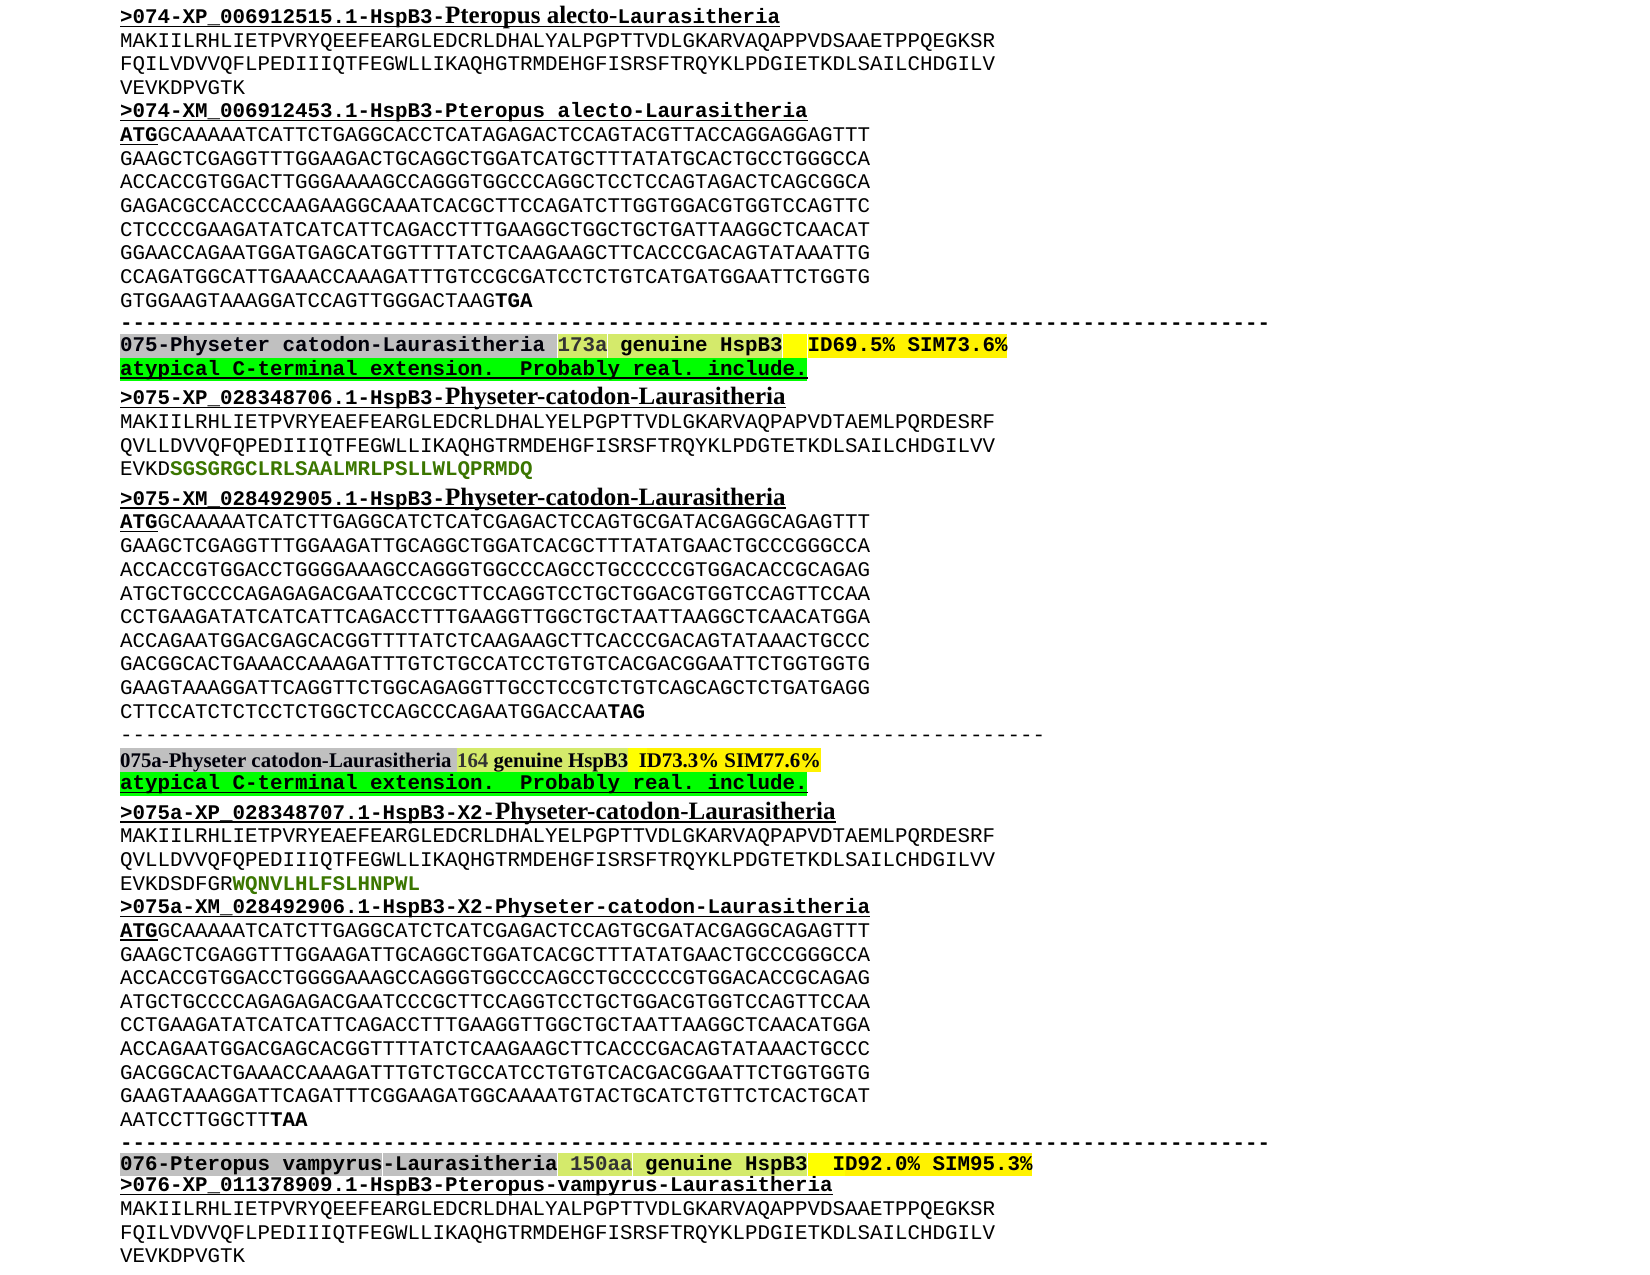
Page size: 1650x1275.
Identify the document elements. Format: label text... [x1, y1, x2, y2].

text ACCACCGTGGACCTGGGGAAAGCCAGGGTGGCCCAGCCTGCCCCCGTGGACACCGCAGAG [120, 559, 1535, 582]
text 075a-Physeter catodon-Laurasitheria 164 genuine HspB3 ID73.3% SIM77.6% [120, 748, 1535, 772]
text atypical C-terminal extension. Probably real. include. [120, 358, 1535, 381]
text -------------------------------------------------------------------------------------------- [120, 1133, 1337, 1153]
text GGAACCAGAATGGATGAGCATGGTTTTATCTCAAGAAGCTTCACCCGACAGTATAAATTG [120, 242, 1535, 266]
text >076-XP_011378909.1-HspB3-Pteropus-vampyrus-Laurasitheria [120, 1174, 1535, 1198]
text ATGGCAAAAATCATCTTGAGGCATCTCATCGAGACTCCAGTGCGATACGAGGCAGAGTTT [120, 512, 1535, 535]
text FQILVDVVQFLPEDIIIQTFEGWLLIKAQHGTRMDEHGFISRSFTRQYKLPDGIETKDLSAILCHDGILV [120, 1222, 1535, 1245]
text GAGACGCCACCCCAAGAAGGCAAATCACGCTTCCAGATCTTGGTGGACGTGGTCCAGTTC [120, 195, 1535, 219]
text CTCCCCGAAGATATCATCATTCAGACCTTTGAAGGCTGGCTGCTGATTAAGGCTCAACAT [120, 219, 1535, 242]
text ATGGCAAAAATCATCTTGAGGCATCTCATCGAGACTCCAGTGCGATACGAGGCAGAGTTT [120, 920, 1535, 943]
text CCTGAAGATATCATCATTCAGACCTTTGAAGGTTGGCTGCTAATTAAGGCTCAACATGGA [120, 606, 1535, 630]
text >075a-XM_028492906.1-HspB3-X2-Physeter-catodon-Laurasitheria [120, 896, 1535, 920]
text FQILVDVVQFLPEDIIIQTFEGWLLIKAQHGTRMDEHGFISRSFTRQYKLPDGIETKDLSAILCHDGILV [120, 53, 1535, 77]
text MAKIILRHLIETPVRYQEEFEARGLEDCRLDHALYALPGPTTVDLGKARVAQAPPVDSAAETPPQEGKSR [120, 29, 1535, 53]
text GTGGAAGTAAAGGATCCAGTTGGGACTAAGTGA [120, 290, 1337, 313]
text GAAGCTCGAGGTTTGGAAGATTGCAGGCTGGATCACGCTTTATATGAACTGCCCGGGCCA [120, 535, 1535, 559]
text >075a-XP_028348707.1-HspB3-X2-Physeter-catodon-Laurasitheria [120, 796, 1535, 825]
text -------------------------------------------------------------------------------------------- [120, 313, 1337, 334]
text MAKIILRHLIETPVRYEAEFEARGLEDCRLDHALYELPGPTTVDLGKARVAQPAPVDTAEMLPQRDESRF [120, 411, 1535, 435]
text CCTGAAGATATCATCATTCAGACCTTTGAAGGTTGGCTGCTAATTAAGGCTCAACATGGA [120, 1014, 1535, 1038]
text CTTCCATCTCTCCTCTGGCTCCAGCCCAGAATGGACCAATAG [120, 701, 1535, 724]
text ACCAGAATGGACGAGCACGGTTTTATCTCAAGAAGCTTCACCCGACAGTATAAACTGCCC [120, 1038, 1535, 1062]
text >074-XP_006912515.1-HspB3-Pteropus alecto-Laurasitheria [120, 0, 1535, 29]
text CCAGATGGCATTGAAACCAAAGATTTGTCCGCGATCCTCTGTCATGATGGAATTCTGGTG [120, 266, 1535, 290]
text 076-Pteropus vampyrus-Laurasitheria 150aa genuine HspB3 ID92.0% SIM95.3% [120, 1153, 1337, 1174]
text EVKDSDFGRWQNVLHLFSLHNPWL [120, 873, 1535, 896]
text atypical C-terminal extension. Probably real. include. [120, 772, 1535, 796]
text EVKDSGSGRGCLRLSAALMRLPSLLWLQPRMDQ [120, 458, 1535, 482]
text GACGGCACTGAAACCAAAGATTTGTCTGCCATCCTGTGTCACGACGGAATTCTGGTGGTG [120, 653, 1535, 677]
text >075-XP_028348706.1-HspB3-Physeter-catodon-Laurasitheria [120, 381, 1535, 411]
text GAAGCTCGAGGTTTGGAAGACTGCAGGCTGGATCATGCTTTATATGCACTGCCTGGGCCA [120, 148, 1535, 171]
text ACCACCGTGGACCTGGGGAAAGCCAGGGTGGCCCAGCCTGCCCCCGTGGACACCGCAGAG [120, 967, 1535, 991]
text AATCCTTGGCTTTAA [120, 1109, 1535, 1133]
text QVLLDVVQFQPEDIIIQTFEGWLLIKAQHGTRMDEHGFISRSFTRQYKLPDGTETKDLSAILCHDGILVV [120, 435, 1535, 458]
text GACGGCACTGAAACCAAAGATTTGTCTGCCATCCTGTGTCACGACGGAATTCTGGTGGTG [120, 1062, 1535, 1085]
text GAAGCTCGAGGTTTGGAAGATTGCAGGCTGGATCACGCTTTATATGAACTGCCCGGGCCA [120, 943, 1535, 967]
text >075-XM_028492905.1-HspB3-Physeter-catodon-Laurasitheria [120, 482, 1535, 512]
text ATGCTGCCCCAGAGAGACGAATCCCGCTTCCAGGTCCTGCTGGACGTGGTCCAGTTCCAA [120, 582, 1535, 606]
text MAKIILRHLIETPVRYEAEFEARGLEDCRLDHALYELPGPTTVDLGKARVAQPAPVDTAEMLPQRDESRF [120, 825, 1535, 849]
text -------------------------------------------------------------------------- [120, 724, 1535, 748]
text ACCACCGTGGACTTGGGAAAAGCCAGGGTGGCCCAGGCTCCTCCAGTAGACTCAGCGGCA [120, 171, 1535, 195]
text VEVKDPVGTK [120, 1245, 1535, 1269]
text MAKIILRHLIETPVRYQEEFEARGLEDCRLDHALYALPGPTTVDLGKARVAQAPPVDSAAETPPQEGKSR [120, 1198, 1535, 1222]
text ACCAGAATGGACGAGCACGGTTTTATCTCAAGAAGCTTCACCCGACAGTATAAACTGCCC [120, 630, 1535, 653]
text >074-XM_006912453.1-HspB3-Pteropus alecto-Laurasitheria [120, 101, 1535, 124]
text 075-Physeter catodon-Laurasitheria 173a genuine HspB3 ID69.5% SIM73.6% [120, 334, 1535, 358]
text QVLLDVVQFQPEDIIIQTFEGWLLIKAQHGTRMDEHGFISRSFTRQYKLPDGTETKDLSAILCHDGILVV [120, 849, 1535, 873]
text VEVKDPVGTK [120, 77, 1535, 101]
text ATGCTGCCCCAGAGAGACGAATCCCGCTTCCAGGTCCTGCTGGACGTGGTCCAGTTCCAA [120, 991, 1535, 1014]
text GAAGTAAAGGATTCAGATTTCGGAAGATGGCAAAATGTACTGCATCTGTTCTCACTGCAT [120, 1085, 1535, 1109]
text GAAGTAAAGGATTCAGGTTCTGGCAGAGGTTGCCTCCGTCTGTCAGCAGCTCTGATGAGG [120, 677, 1535, 701]
text ATGGCAAAAATCATTCTGAGGCACCTCATAGAGACTCCAGTACGTTACCAGGAGGAGTTT [120, 124, 1535, 148]
